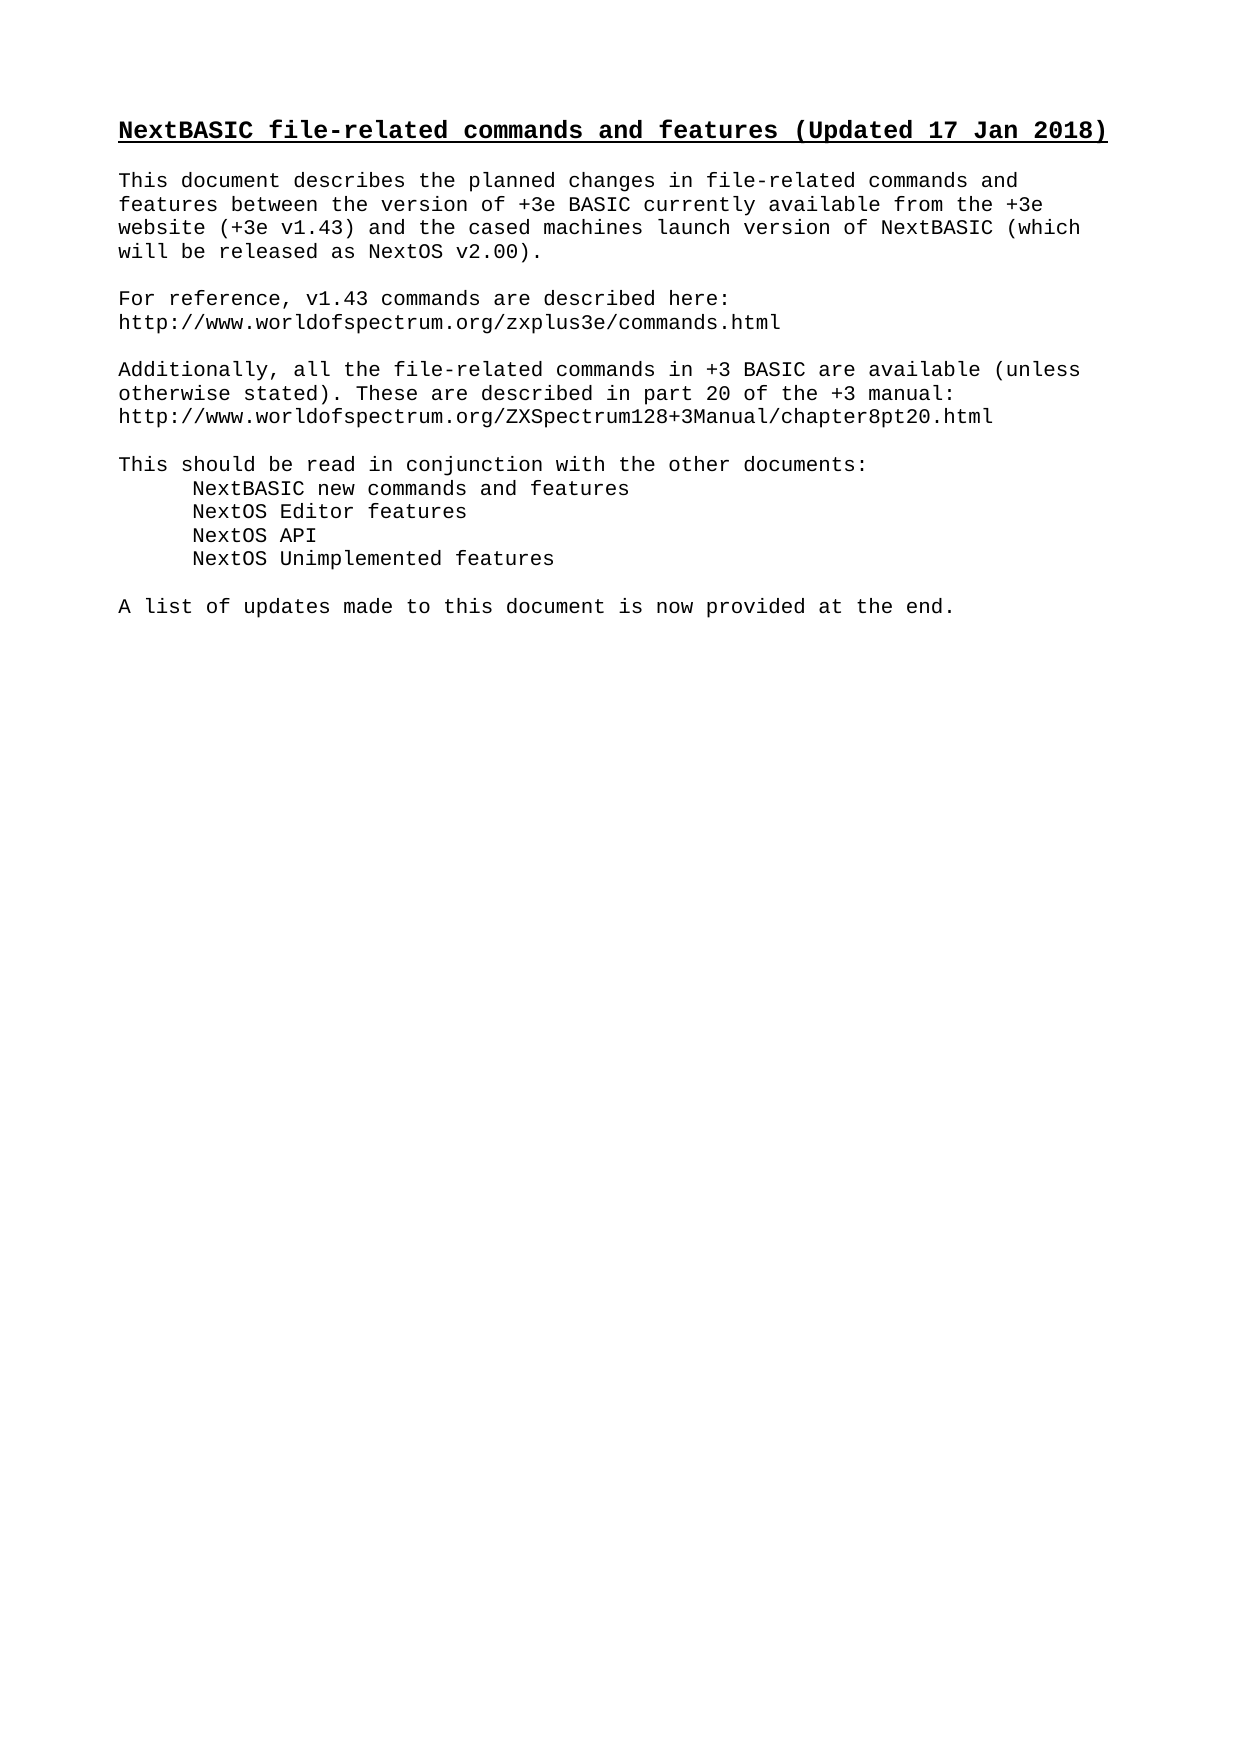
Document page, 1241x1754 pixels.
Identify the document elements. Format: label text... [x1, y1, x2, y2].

text This document describes the planned changes in file-related commands and features between the version of +3e BASIC currently available from the +3e website (+3e v1.43) and the cased machines launch version of NextBASIC (which will be released as NextOS v2.00). [118, 170, 1122, 265]
text NextOS API [118, 525, 1122, 548]
text For reference, v1.43 commands are described here: [118, 288, 1122, 312]
text http://www.worldofspectrum.org/zxplus3e/commands.html [118, 312, 1122, 336]
text NextOS Unimplemented features [118, 548, 1122, 572]
text NextBASIC new commands and features [118, 477, 1122, 501]
text This should be read in conjunction with the other documents: [118, 454, 1122, 477]
text Additionally, all the file-related commands in +3 BASIC are available (unless otherwise stated). These are described in part 20 of the +3 manual: [118, 359, 1122, 407]
text NextBASIC file-related commands and features (Updated 17 Jan 2018) [118, 118, 1122, 146]
text http://www.worldofspectrum.org/ZXSpectrum128+3Manual/chapter8pt20.html [118, 407, 1122, 430]
text NextOS Editor features [118, 501, 1122, 525]
text A list of updates made to this document is now provided at the end. [118, 596, 1122, 619]
